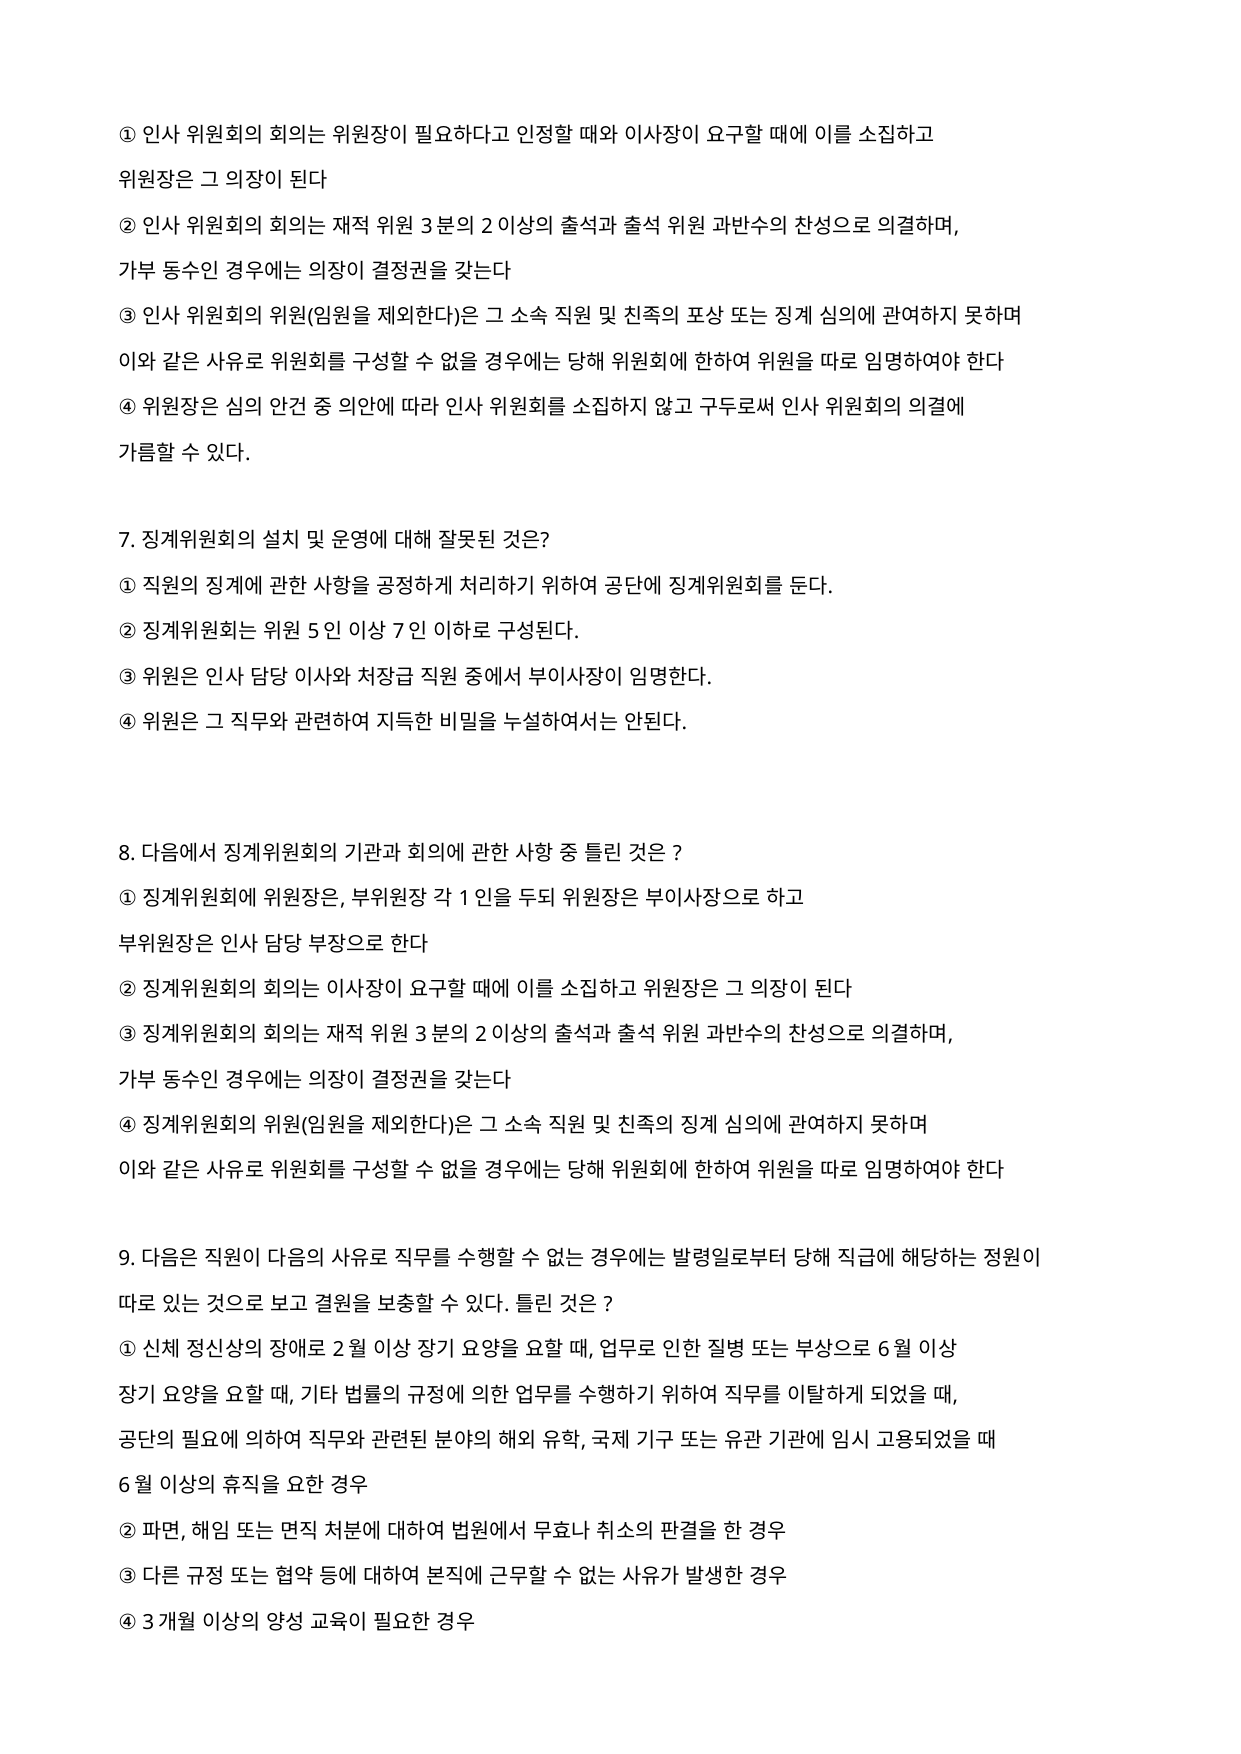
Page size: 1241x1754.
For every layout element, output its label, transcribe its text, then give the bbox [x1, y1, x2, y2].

text ② 파면, 해임 또는 면직 처분에 대하여 법원에서 무효나 취소의 판결을 한 경우 [118, 1514, 1122, 1544]
text ③ 징계위원회의 회의는 재적 위원 3분의 2이상의 출석과 출석 위원 과반수의 찬성으로 의결하며, [118, 1018, 1122, 1048]
text ① 신체 정신상의 장애로 2월 이상 장기 요양을 요할 때, 업무로 인한 질병 또는 부상으로 6월 이상 [118, 1332, 1122, 1363]
text ④ 3개월 이상의 양성 교육이 필요한 경우 [118, 1605, 1122, 1635]
text 가름할 수 있다. [118, 436, 1122, 466]
text ③ 인사 위원회의 위원(임원을 제외한다)은 그 소속 직원 및 친족의 포상 또는 징계 심의에 관여하지 못하며 [118, 299, 1122, 330]
text 6월 이상의 휴직을 요한 경우 [118, 1469, 1122, 1499]
text ④ 징계위원회의 위원(임원을 제외한다)은 그 소속 직원 및 친족의 징계 심의에 관여하지 못하며 [118, 1108, 1122, 1139]
text ② 징계위원회의 회의는 이사장이 요구할 때에 이를 소집하고 위원장은 그 의장이 된다 [118, 972, 1122, 1002]
text ① 직원의 징계에 관한 사항을 공정하게 처리하기 위하여 공단에 징계위원회를 둔다. [118, 569, 1122, 599]
text 이와 같은 사유로 위원회를 구성할 수 없을 경우에는 당해 위원회에 한하여 위원을 따로 임명하여야 한다 [118, 345, 1122, 375]
text 부위원장은 인사 담당 부장으로 한다 [118, 927, 1122, 957]
text 위원장은 그 의장이 된다 [118, 163, 1122, 194]
text 가부 동수인 경우에는 의장이 결정권을 갖는다 [118, 1063, 1122, 1093]
text 따로 있는 것으로 보고 결원을 보충할 수 있다. 틀린 것은 ? [118, 1287, 1122, 1317]
text 8. 다음에서 징계위원회의 기관과 회의에 관한 사항 중 틀린 것은 ? [118, 836, 1122, 866]
text ② 인사 위원회의 회의는 재적 위원 3분의 2이상의 출석과 출석 위원 과반수의 찬성으로 의결하며, [118, 209, 1122, 239]
text ③ 다른 규정 또는 협약 등에 대하여 본직에 근무할 수 없는 사유가 발생한 경우 [118, 1559, 1122, 1590]
text 공단의 필요에 의하여 직무와 관련된 분야의 해외 유학, 국제 기구 또는 유관 기관에 임시 고용되었을 때 [118, 1423, 1122, 1454]
text ④ 위원장은 심의 안건 중 의안에 따라 인사 위원회를 소집하지 않고 구두로써 인사 위원회의 의결에 [118, 390, 1122, 421]
text 가부 동수인 경우에는 의장이 결정권을 갖는다 [118, 254, 1122, 284]
text ④ 위원은 그 직무와 관련하여 지득한 비밀을 누설하여서는 안된다. [118, 705, 1122, 736]
text 이와 같은 사유로 위원회를 구성할 수 없을 경우에는 당해 위원회에 한하여 위원을 따로 임명하여야 한다 [118, 1154, 1122, 1184]
text ① 인사 위원회의 회의는 위원장이 필요하다고 인정할 때와 이사장이 요구할 때에 이를 소집하고 [118, 118, 1122, 148]
text ② 징계위원회는 위원 5인 이상 7인 이하로 구성된다. [118, 614, 1122, 645]
text ① 징계위원회에 위원장은, 부위원장 각 1인을 두되 위원장은 부이사장으로 하고 [118, 881, 1122, 912]
text ③ 위원은 인사 담당 이사와 처장급 직원 중에서 부이사장이 임명한다. [118, 660, 1122, 690]
text 장기 요양을 요할 때, 기타 법률의 규정에 의한 업무를 수행하기 위하여 직무를 이탈하게 되었을 때, [118, 1378, 1122, 1408]
text 7. 징계위원회의 설치 및 운영에 대해 잘못된 것은? [118, 524, 1122, 554]
text 9. 다음은 직원이 다음의 사유로 직무를 수행할 수 없는 경우에는 발령일로부터 당해 직급에 해당하는 정원이 [118, 1242, 1122, 1272]
